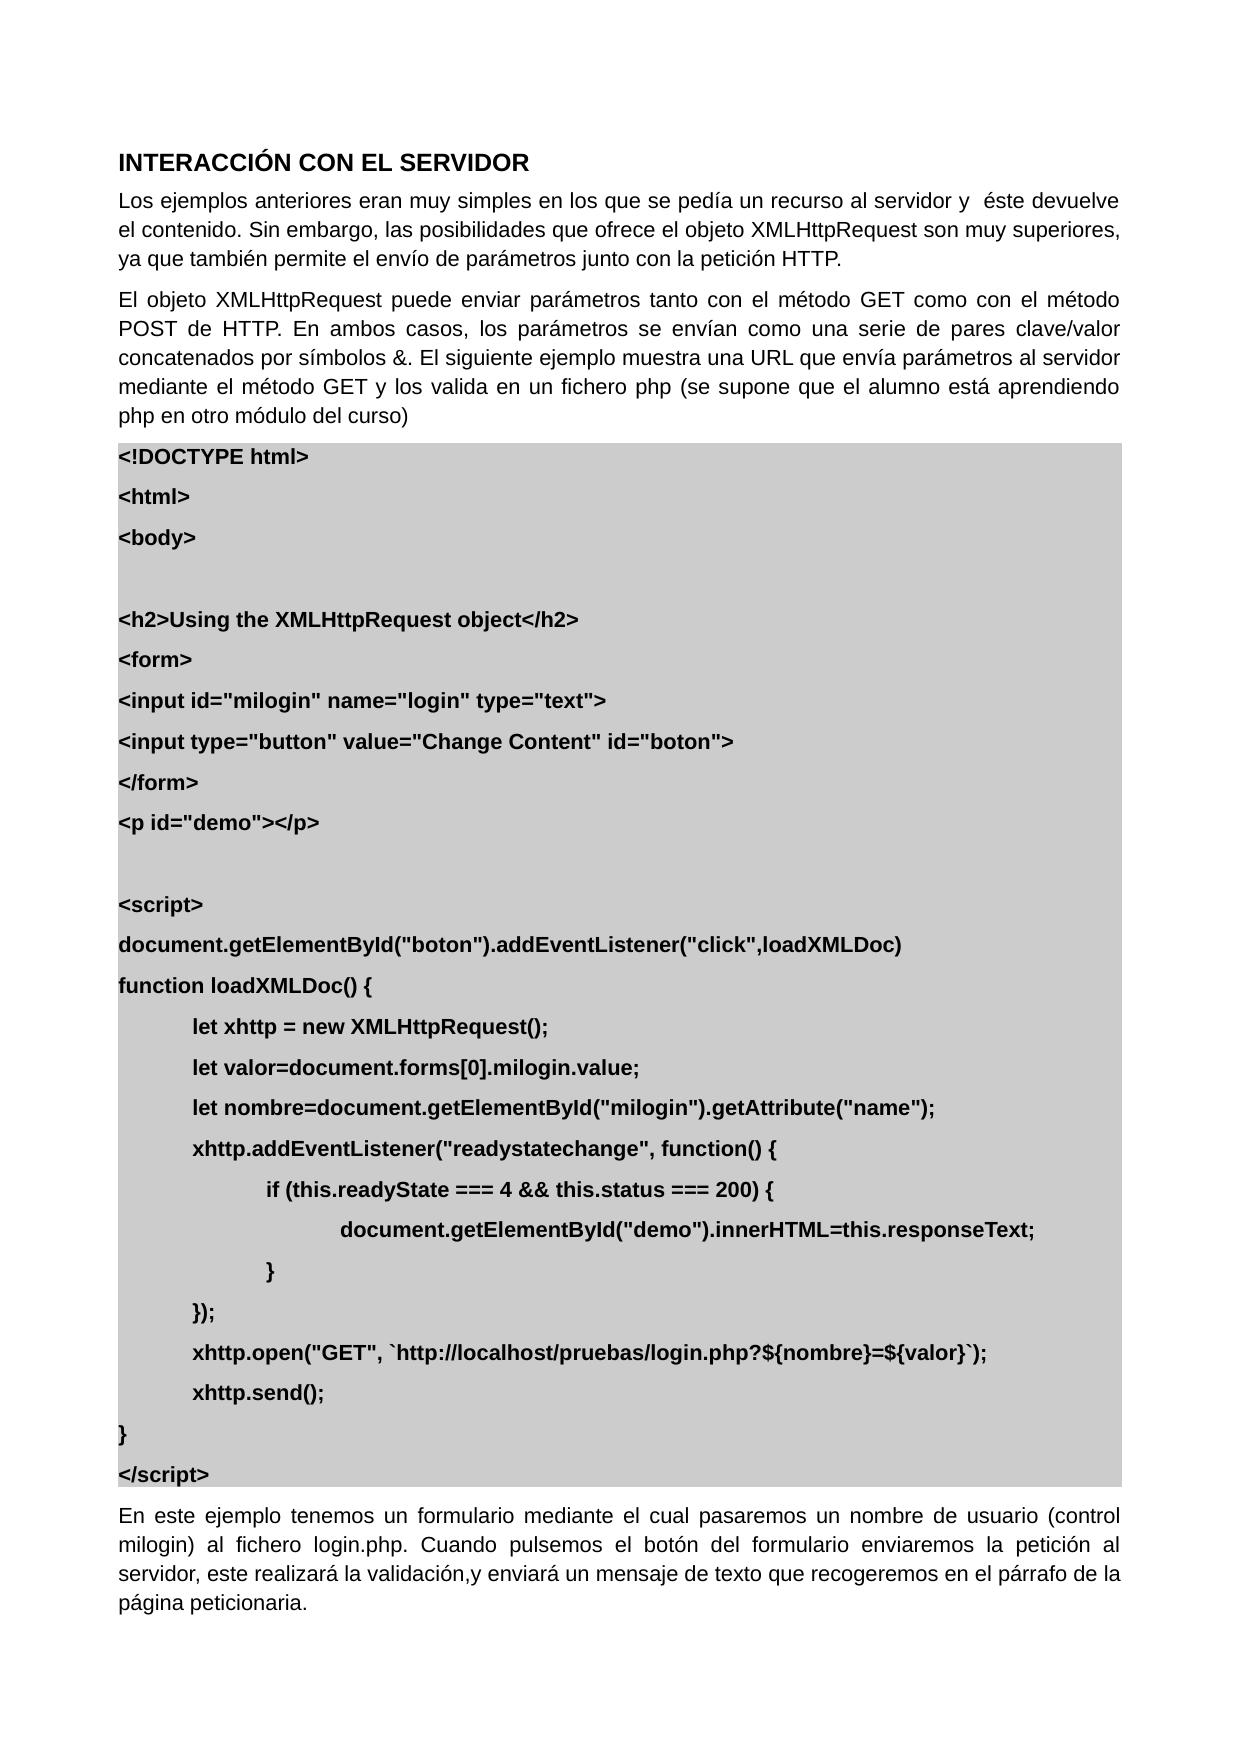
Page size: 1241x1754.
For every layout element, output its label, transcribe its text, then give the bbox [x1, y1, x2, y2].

text } [118, 1421, 1122, 1446]
text document.getElementById("boton").addEventListener("click",loadXMLDoc) [118, 932, 1122, 957]
text <p id="demo"></p> [118, 810, 1122, 835]
text document.getElementById("demo").innerHTML=this.responseText; [118, 1217, 1122, 1243]
text <input id="milogin" name="login" type="text"> [118, 688, 1122, 713]
text xhttp.open("GET", `http://localhost/pruebas/login.php?${nombre}=${valor}`); [118, 1339, 1122, 1365]
text let valor=document.forms[0].milogin.value; [118, 1054, 1122, 1080]
text <html> [118, 484, 1122, 509]
text </script> [118, 1462, 1122, 1487]
text xhttp.addEventListener("readystatechange", function() { [118, 1136, 1122, 1161]
text El objeto XMLHttpRequest puede enviar parámetros tanto con el método GET como con el método POST de HTTP. En ambos casos, los parámetros se envían como una serie de pares clave/valor concatenados por símbolos &. El siguiente ejemplo muestra una URL que envía parámetros al servidor mediante el método GET y los valida en un fichero php (se supone que el alumno está aprendiendo php en otro módulo del curso) [118, 287, 1122, 428]
text <!DOCTYPE html> [118, 443, 1122, 469]
text xhttp.send(); [118, 1380, 1122, 1406]
text <h2>Using the XMLHttpRequest object</h2> [118, 606, 1122, 632]
text function loadXMLDoc() { [118, 973, 1122, 998]
text }); [118, 1299, 1122, 1324]
text } [118, 1258, 1122, 1283]
text En este ejemplo tenemos un formulario mediante el cual pasaremos un nombre de usuario (control milogin) al fichero login.php. Cuando pulsemos el botón del formulario enviaremos la petición al servidor, este realizará la validación,y enviará un mensaje de texto que recogeremos en el párrafo de la página peticionaria. [118, 1502, 1122, 1614]
text INTERACCIÓN CON EL SERVIDOR [118, 147, 1122, 177]
text <input type="button" value="Change Content" id="boton"> [118, 729, 1122, 754]
text <script> [118, 892, 1122, 917]
text Los ejemplos anteriores eran muy simples en los que se pedía un recurso al servidor y éste devuelve el contenido. Sin embargo, las posibilidades que ofrece el objeto XMLHttpRequest son muy superiores, ya que también permite el envío de parámetros junto con la petición HTTP. [118, 188, 1122, 271]
text let xhttp = new XMLHttpRequest(); [118, 1014, 1122, 1039]
text <body> [118, 525, 1122, 550]
text let nombre=document.getElementById("milogin").getAttribute("name"); [118, 1095, 1122, 1120]
text </form> [118, 769, 1122, 794]
text <form> [118, 647, 1122, 672]
text if (this.readyState === 4 && this.status === 200) { [118, 1177, 1122, 1202]
